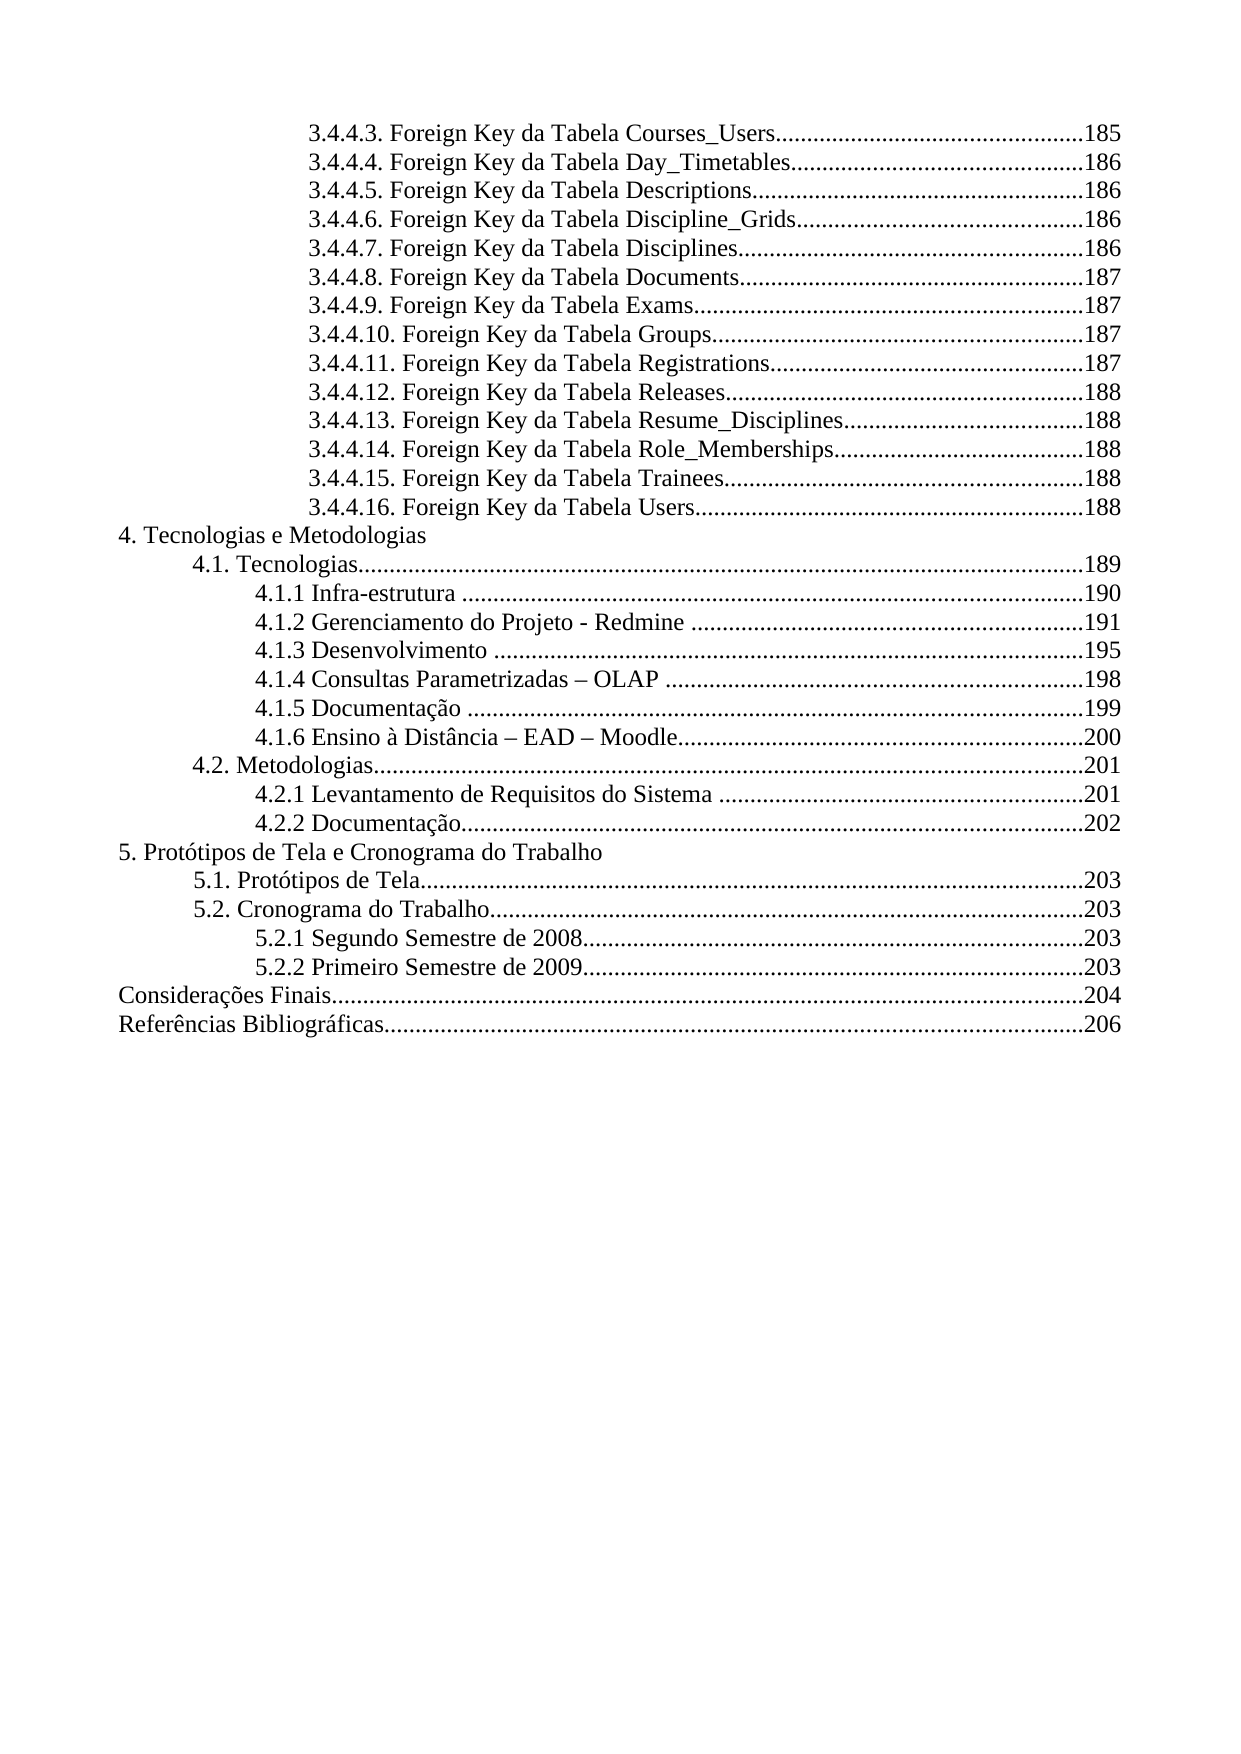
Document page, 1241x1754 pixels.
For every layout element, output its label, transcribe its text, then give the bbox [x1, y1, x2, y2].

list 4.2.2 Documentação ........202 [255, 808, 1122, 837]
text 3.4.4.3. Foreign Key da Tabela Courses_Users ........185 [308, 118, 1122, 147]
list 4.1.3 Desenvolvimento ........195 [255, 636, 1122, 664]
text 3.4.4.9. Foreign Key da Tabela Exams ........187 [308, 291, 1122, 319]
text 3.4.4.4. Foreign Key da Tabela Day_Timetables ........186 [308, 147, 1122, 176]
text 3.4.4.14. Foreign Key da Tabela Role_Memberships ........188 [308, 434, 1122, 463]
list 4.2.1 Levantamento de Requisitos do Sistema ........201 [255, 779, 1122, 808]
text 3.4.4.13. Foreign Key da Tabela Resume_Disciplines ........188 [308, 406, 1122, 434]
list 4.1.1 Infra-estrutura ........190 [255, 578, 1122, 607]
text 4. Tecnologias e Metodologias [118, 521, 1122, 549]
list 4.1. Tecnologias ........189 [192, 549, 1122, 578]
text 3.4.4.16. Foreign Key da Tabela Users ........188 [308, 492, 1122, 521]
text 5. Protótipos de Tela e Cronograma do Trabalho [118, 837, 1122, 866]
list 4.1.4 Consultas Parametrizadas – OLAP ........198 [255, 664, 1122, 693]
text 3.4.4.15. Foreign Key da Tabela Trainees ........188 [308, 463, 1122, 492]
text 5.2.2 Primeiro Semestre de 2009 ........203 [255, 952, 1122, 981]
list 4.1.5 Documentação ........199 [255, 693, 1122, 722]
text Referências Bibliográficas ........206 [118, 1009, 1122, 1038]
list 4.1.6 Ensino à Distância – EAD – Moodle ........200 [255, 722, 1122, 751]
text 5.1. Protótipos de Tela ........203 [118, 866, 1122, 894]
text 3.4.4.12. Foreign Key da Tabela Releases ........188 [308, 377, 1122, 406]
list 4.2. Metodologias ........201 [192, 751, 1122, 779]
text 3.4.4.10. Foreign Key da Tabela Groups ........187 [308, 319, 1122, 348]
list 4.1.2 Gerenciamento do Projeto - Redmine ........191 [255, 607, 1122, 636]
text 3.4.4.6. Foreign Key da Tabela Discipline_Grids ........186 [308, 204, 1122, 233]
text 3.4.4.7. Foreign Key da Tabela Disciplines ........186 [308, 233, 1122, 262]
text 3.4.4.5. Foreign Key da Tabela Descriptions ........186 [308, 176, 1122, 204]
text 5.2.1 Segundo Semestre de 2008 ........203 [255, 923, 1122, 952]
text Considerações Finais ........204 [118, 981, 1122, 1009]
text 3.4.4.8. Foreign Key da Tabela Documents ........187 [308, 262, 1122, 291]
text 3.4.4.11. Foreign Key da Tabela Registrations ........187 [308, 348, 1122, 377]
list 5.2. Cronograma do Trabalho ........203 [118, 894, 1122, 923]
